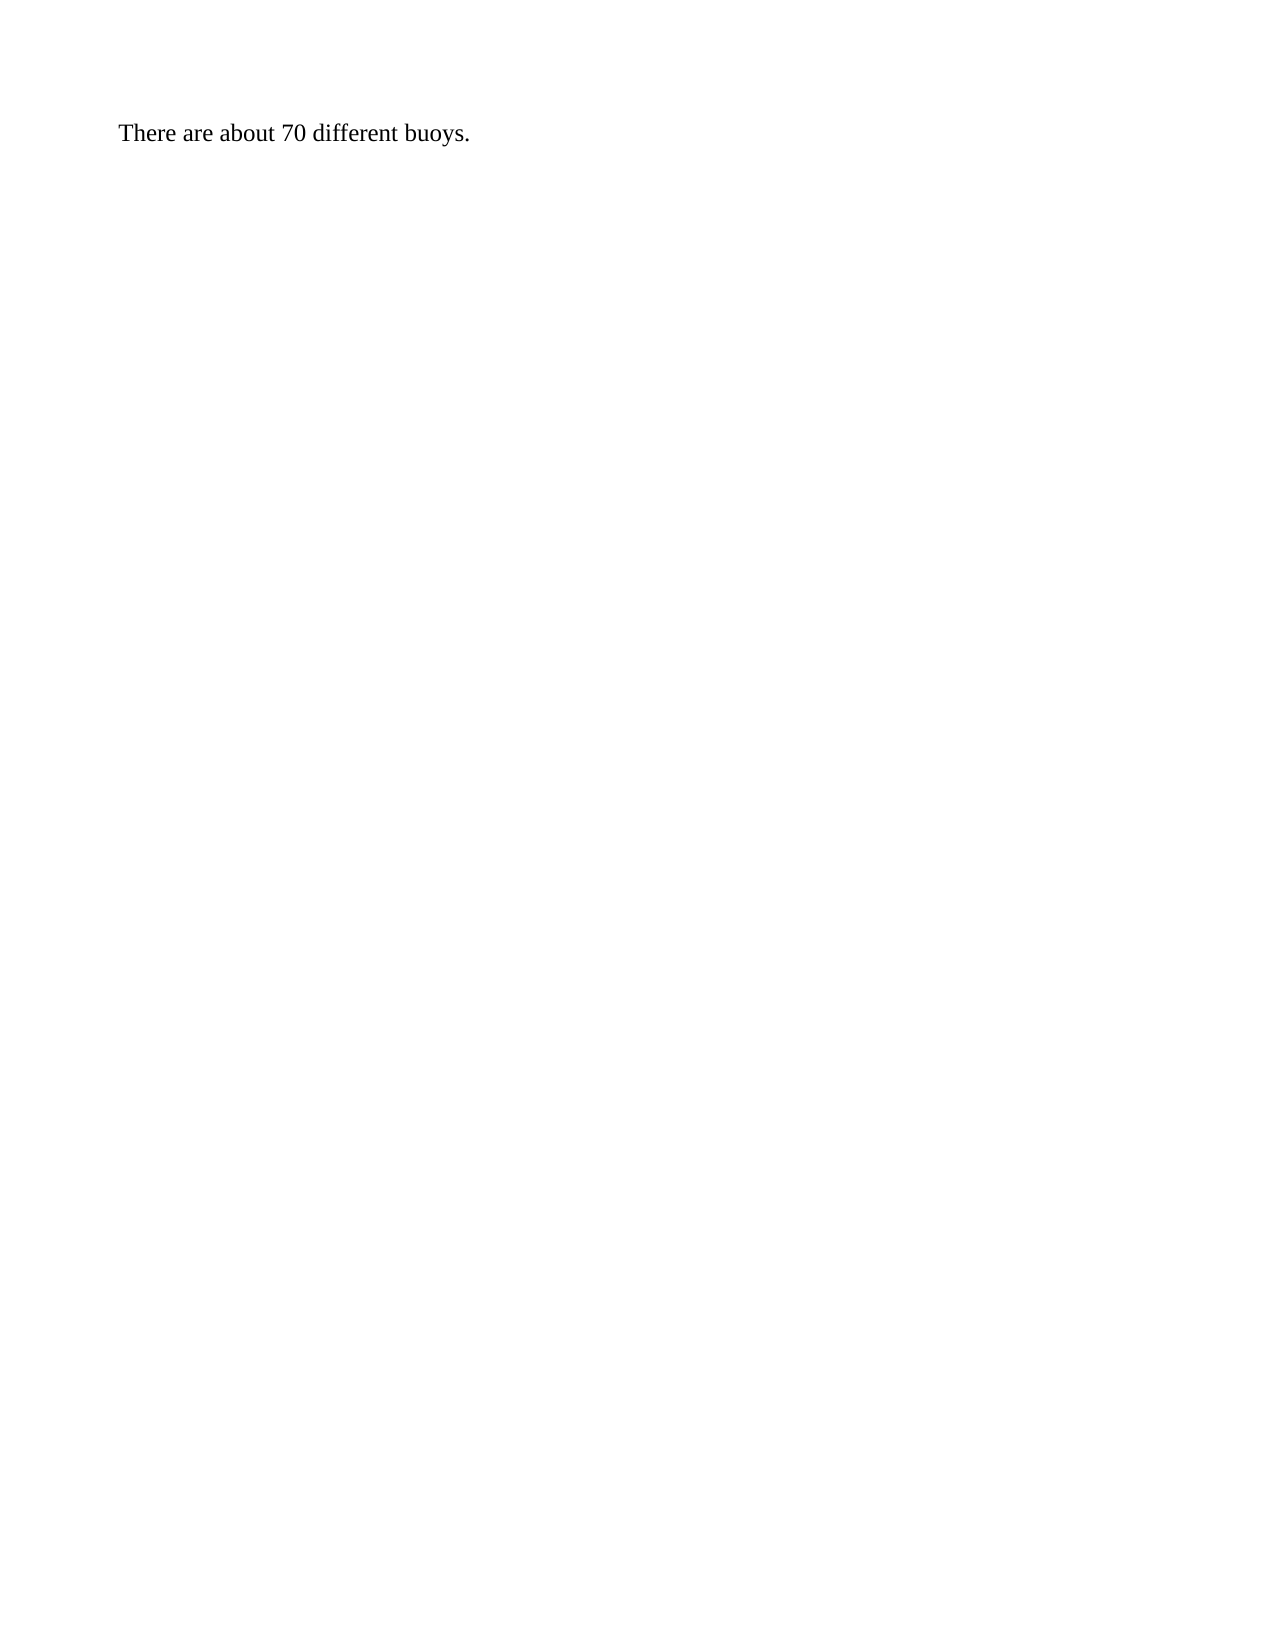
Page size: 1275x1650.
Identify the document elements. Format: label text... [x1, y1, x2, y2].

text There are about 70 different buoys. [118, 118, 1157, 147]
